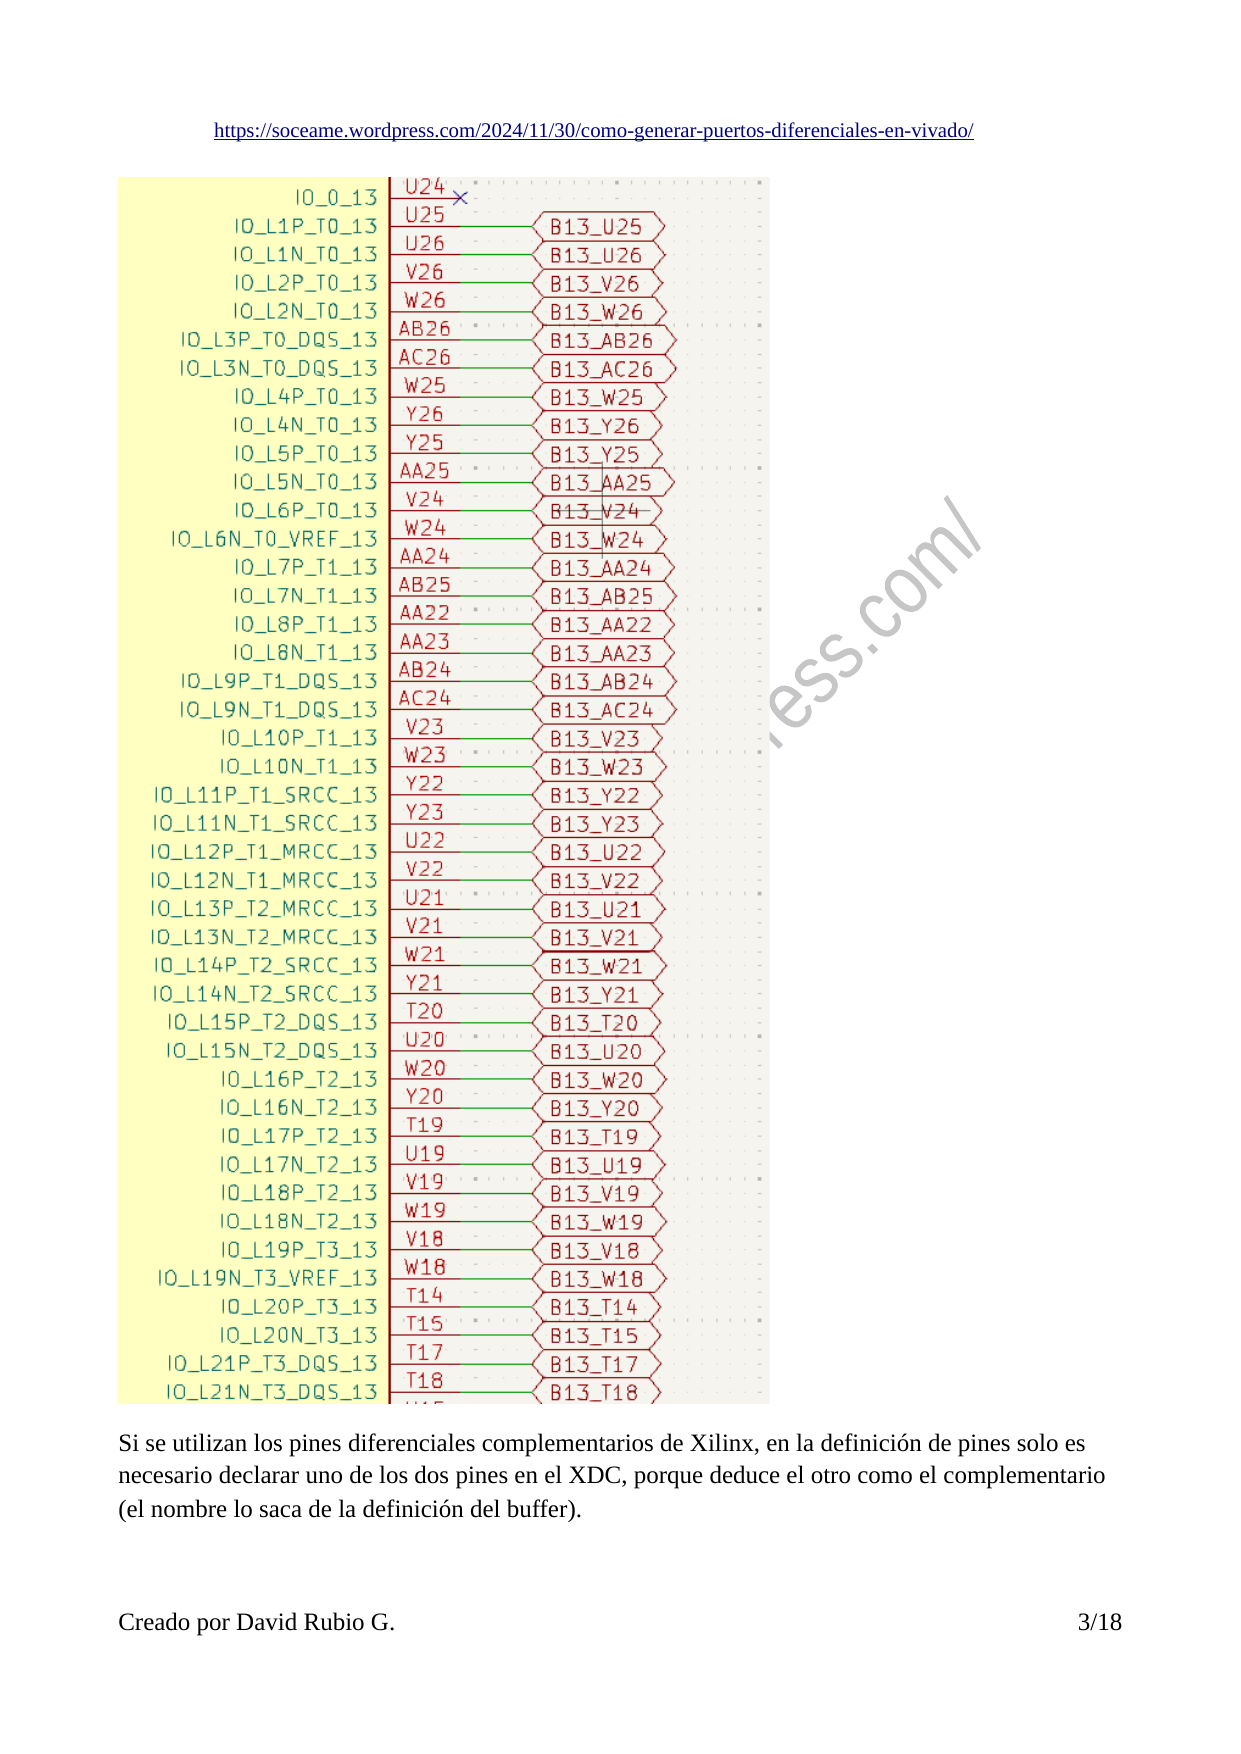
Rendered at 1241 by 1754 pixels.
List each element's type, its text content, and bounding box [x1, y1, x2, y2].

picture [118, 177, 770, 1404]
text Si se utilizan los pines diferenciales complementarios de Xilinx, en la definición de pines solo es necesario declarar uno de los dos pines en el XDC, porque deduce el otro como el complementario (el nombre lo saca de la definición del buffer). [118, 1428, 1122, 1522]
